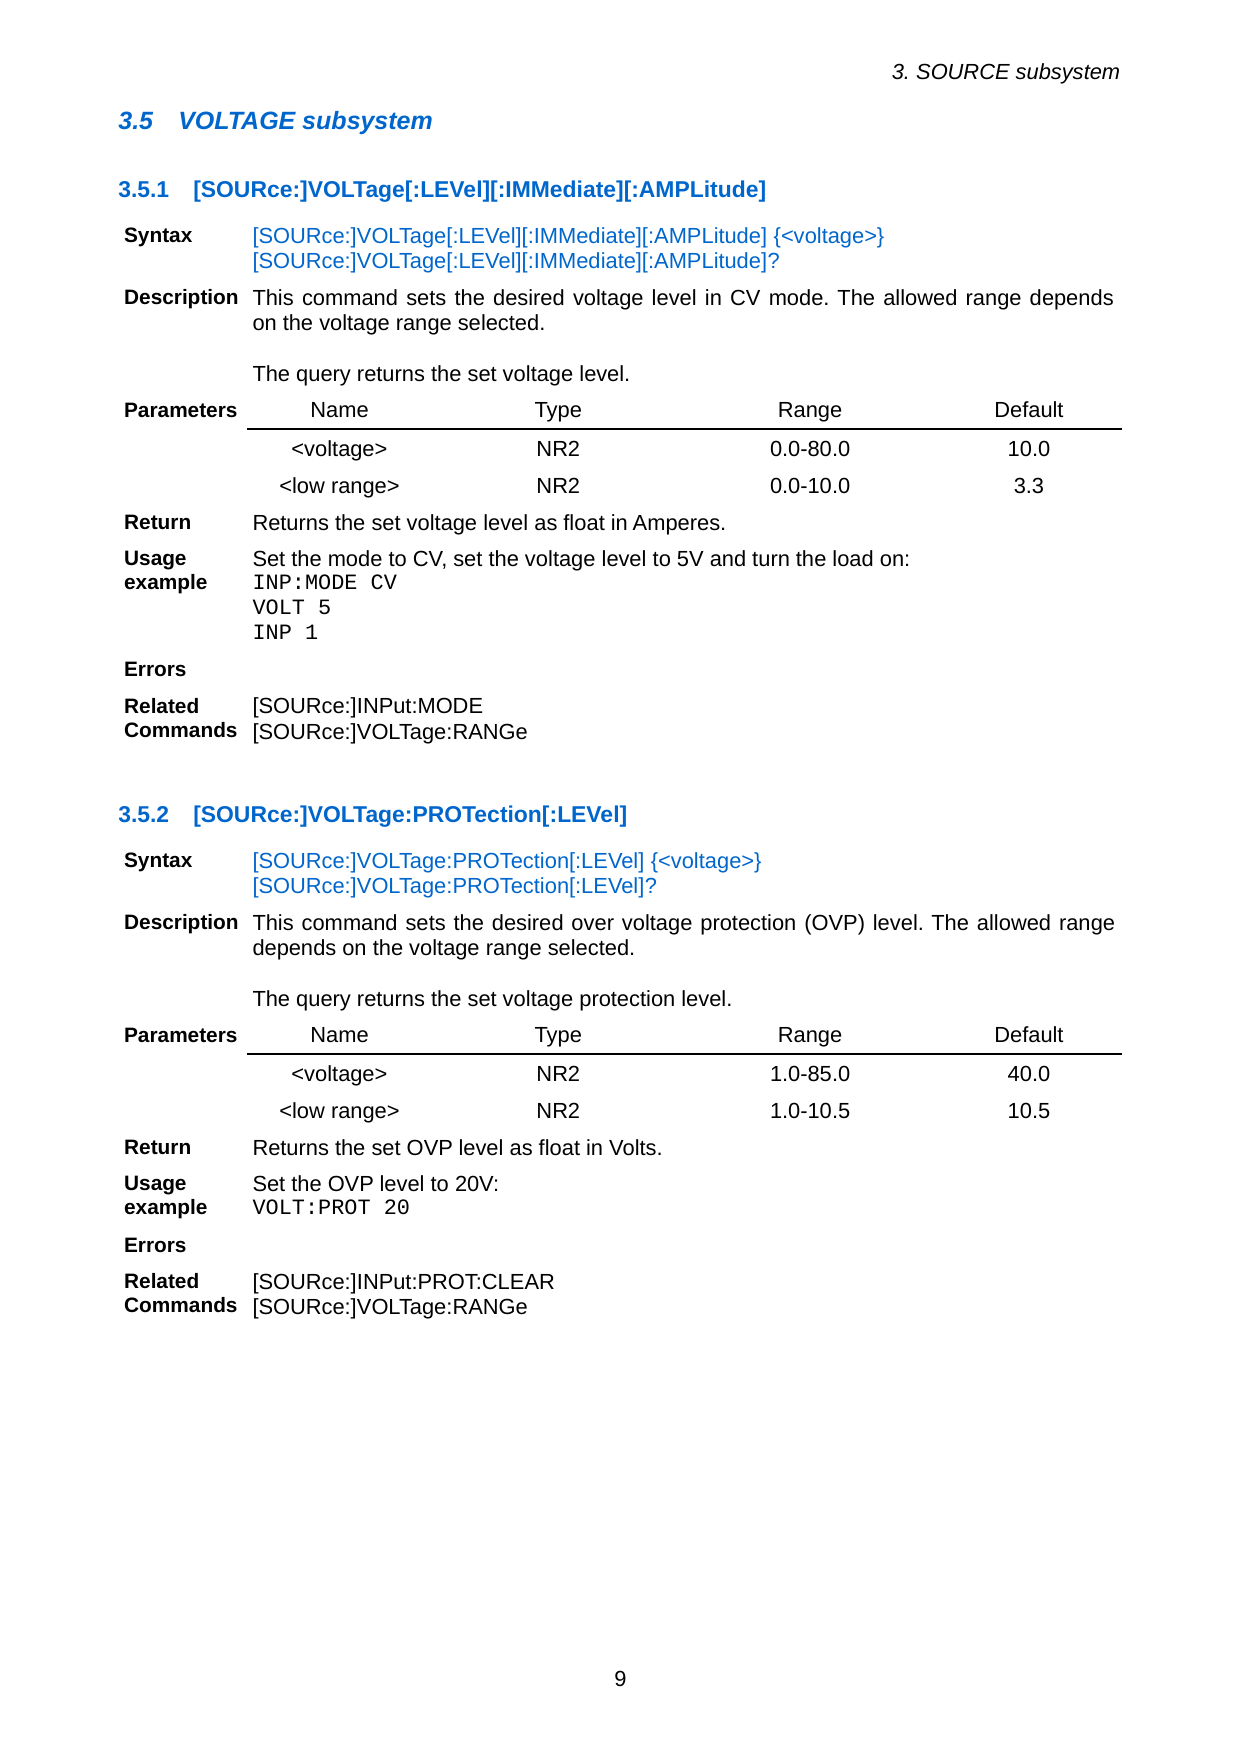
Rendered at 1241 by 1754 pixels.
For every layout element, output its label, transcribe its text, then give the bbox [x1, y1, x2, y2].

table_cell [247, 651, 1122, 688]
table_cell Name [247, 1017, 432, 1053]
table_cell Return [118, 1129, 247, 1165]
table_cell [247, 1227, 1122, 1263]
table_cell <low range> [247, 1092, 432, 1129]
table_header [SOURce:]VOLTage:PROTection[:LEVel] {<voltage>} [SOURce:]VOLTage:PROTection[:LEVel]? [247, 843, 1122, 904]
table_header Syntax [118, 843, 247, 904]
table_cell 1.0-85.0 [684, 1055, 936, 1092]
table_cell NR2 [432, 1092, 684, 1129]
table_cell Set the mode to CV, set the voltage level to 5V and turn the load on: INP:MODE CV VOLT 5 INP 1 [247, 540, 1122, 651]
table_header [SOURce:]VOLTage[:LEVel][:IMMediate][:AMPLitude] {<voltage>} [SOURce:]VOLTage[:LEVel][:IMMediate][:AMPLitude]? [247, 218, 1122, 279]
table_cell Range [684, 1017, 936, 1053]
table_cell Parameters [118, 1017, 247, 1129]
subtitle [SOURce:]VOLTage[:LEVel][:IMMediate][:AMPLitude] [118, 176, 1122, 203]
table_cell 1.0-10.5 [684, 1092, 936, 1129]
table_cell NR2 [432, 1055, 684, 1092]
table_cell <low range> [247, 467, 432, 504]
table_cell NR2 [432, 430, 684, 467]
table_cell Type [432, 1017, 684, 1053]
table_cell Set the OVP level to 20V: VOLT:PROT 20 [247, 1165, 1122, 1227]
table_cell 40.0 [936, 1055, 1122, 1092]
subtitle [SOURce:]VOLTage:PROTection[:LEVel] [118, 801, 1122, 828]
table_header Syntax [118, 218, 247, 279]
table_cell Return [118, 504, 247, 540]
table_cell Returns the set OVP level as float in Volts. [247, 1129, 1122, 1165]
table_cell Description [118, 279, 247, 392]
table_cell Description [118, 904, 247, 1017]
table_cell Type [432, 392, 684, 428]
table_cell 0.0-80.0 [684, 430, 936, 467]
subtitle VOLTAGE subsystem [118, 106, 1122, 135]
table_cell Related Commands [118, 688, 247, 749]
table_cell Returns the set voltage level as float in Amperes. [247, 504, 1122, 540]
table_cell Default [936, 392, 1122, 428]
table_cell Errors [118, 1227, 247, 1263]
table_cell 0.0-10.0 [684, 467, 936, 504]
table_cell 10.5 [936, 1092, 1122, 1129]
table_cell Parameters [118, 392, 247, 504]
table_cell Default [936, 1017, 1122, 1053]
table_cell Errors [118, 651, 247, 688]
table_cell Related Commands [118, 1263, 247, 1325]
table_cell This command sets the desired voltage level in CV mode. The allowed range depends on the voltage range selected. The query returns the set voltage level. [247, 279, 1122, 392]
table_cell NR2 [432, 467, 684, 504]
table_cell Range [684, 392, 936, 428]
table_cell <voltage> [247, 1055, 432, 1092]
table_cell Usage example [118, 540, 247, 651]
table_cell 3.3 [936, 467, 1122, 504]
table_cell This command sets the desired over voltage protection (OVP) level. The allowed range depends on the voltage range selected. The query returns the set voltage protection level. [247, 904, 1122, 1017]
table_cell Name [247, 392, 432, 428]
table_cell [SOURce:]INPut:PROT:CLEAR [SOURce:]VOLTage:RANGe [247, 1263, 1122, 1325]
table_cell Usage example [118, 1165, 247, 1227]
table_cell <voltage> [247, 430, 432, 467]
table_cell [SOURce:]INPut:MODE [SOURce:]VOLTage:RANGe [247, 688, 1122, 749]
table_cell 10.0 [936, 430, 1122, 467]
